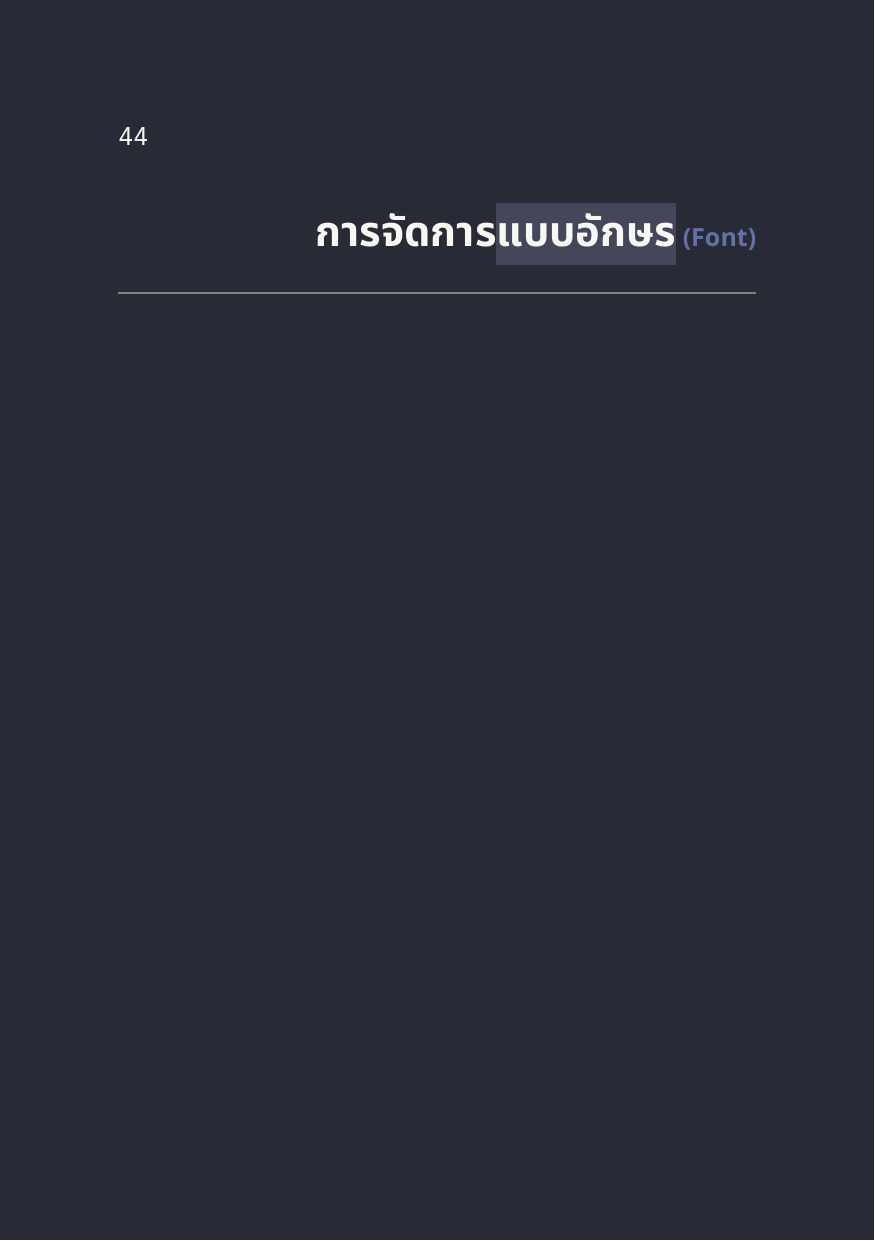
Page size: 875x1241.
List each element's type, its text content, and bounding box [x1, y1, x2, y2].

subtitle การจัดการแบบอักษร (Font) [118, 202, 756, 265]
